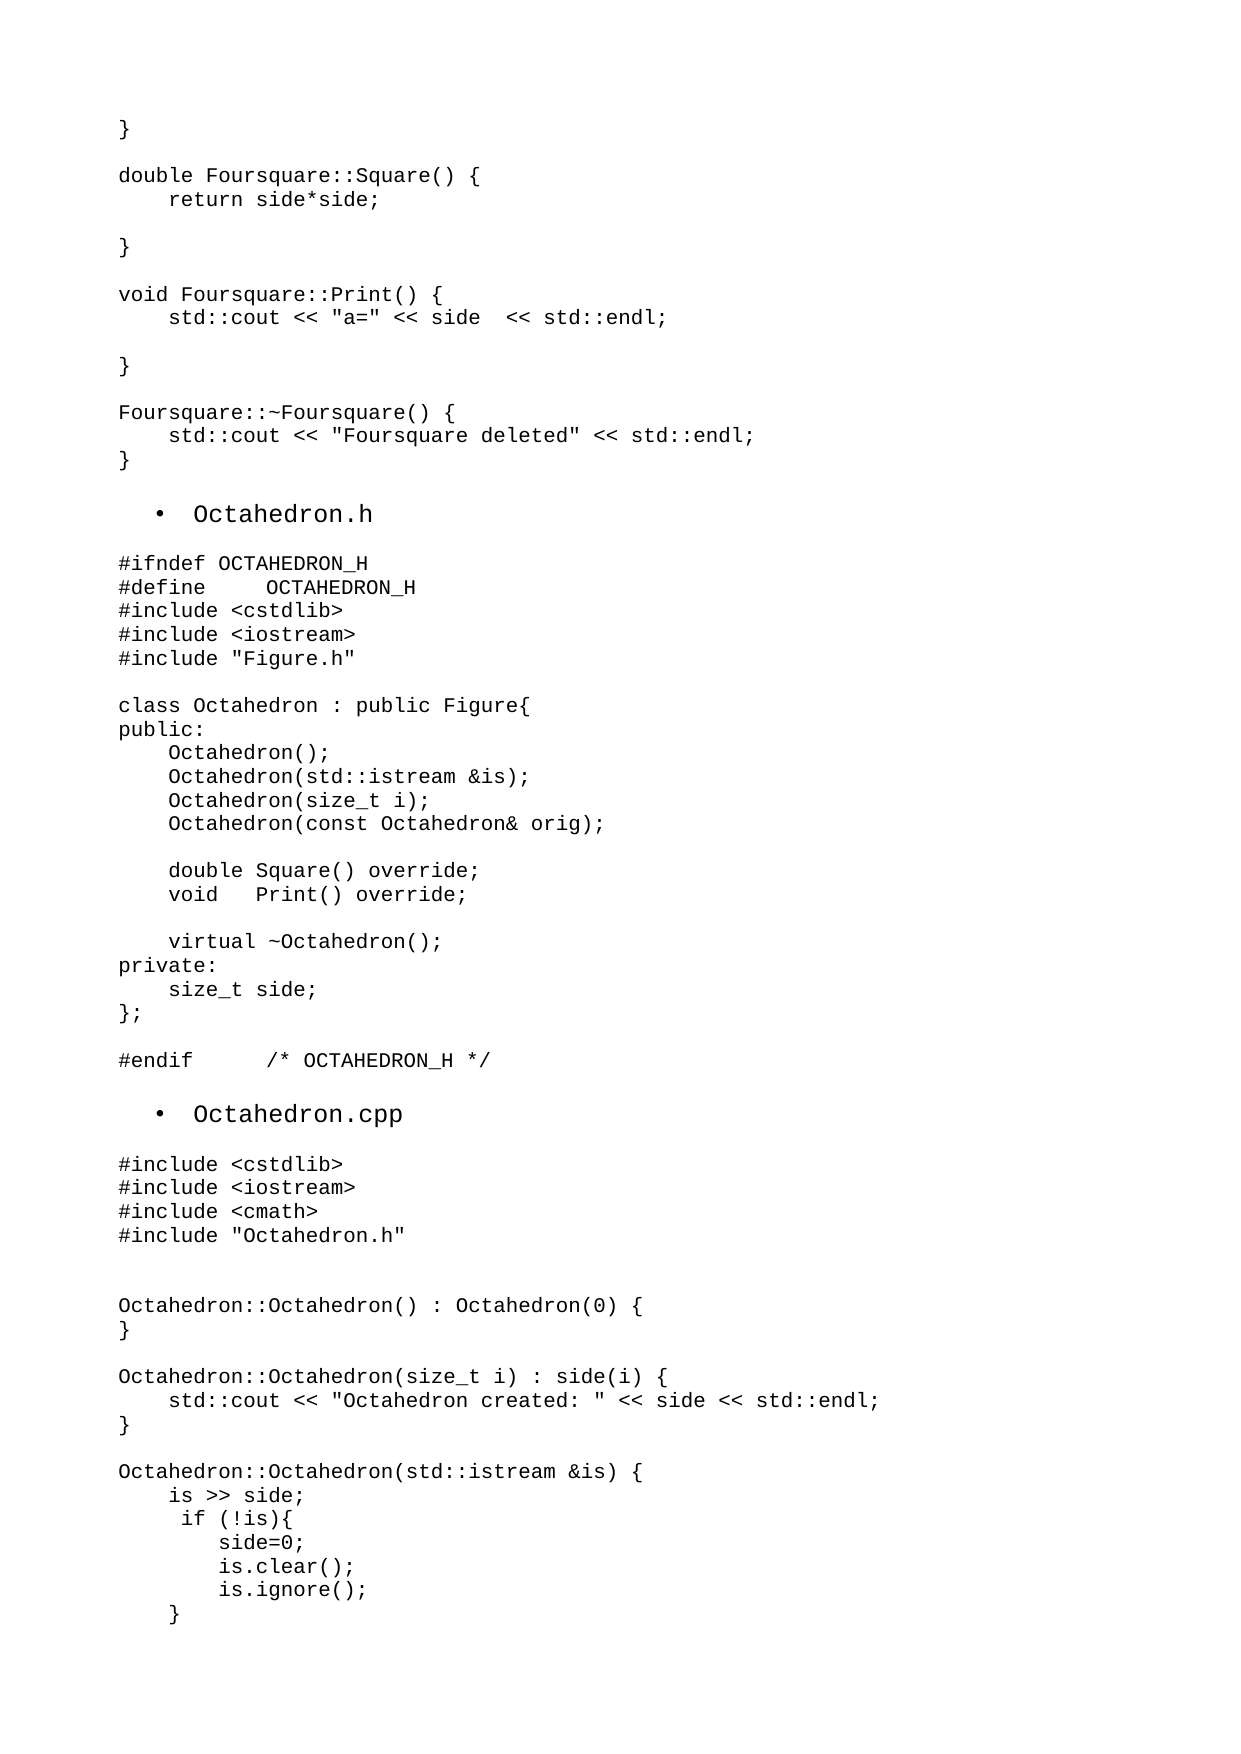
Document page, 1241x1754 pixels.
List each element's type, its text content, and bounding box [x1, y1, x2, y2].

text #include <cstdlib> [118, 600, 1122, 624]
text class Octahedron : public Figure{ [118, 695, 1122, 719]
text #include <cstdlib> [118, 1154, 1122, 1177]
text private: [118, 955, 1122, 979]
text return side*side; [118, 189, 1122, 213]
text } [118, 236, 1122, 260]
text std::cout << "Foursquare deleted" << std::endl; [118, 426, 1122, 449]
text Octahedron(std::istream &is); [118, 766, 1122, 789]
text #include "Figure.h" [118, 648, 1122, 671]
text } [118, 1414, 1122, 1437]
text is.clear(); [118, 1556, 1122, 1579]
text size_t side; [118, 979, 1122, 1002]
text is.ignore(); [118, 1579, 1122, 1603]
text double Square() override; [118, 861, 1122, 884]
text Octahedron::Octahedron() : Octahedron(0) { [118, 1296, 1122, 1319]
text } [118, 354, 1122, 378]
text } [118, 1319, 1122, 1343]
text Octahedron::Octahedron(size_t i) : side(i) { [118, 1366, 1122, 1390]
list Octahedron.cpp [156, 1102, 1122, 1130]
text void Foursquare::Print() { [118, 284, 1122, 307]
text std::cout << "a=" << side << std::endl; [118, 307, 1122, 331]
text #include "Octahedron.h" [118, 1224, 1122, 1248]
text virtual ~Octahedron(); [118, 931, 1122, 955]
text } [118, 449, 1122, 473]
text #include <iostream> [118, 1177, 1122, 1201]
text is >> side; [118, 1485, 1122, 1508]
text Foursquare::~Foursquare() { [118, 402, 1122, 426]
text side=0; [118, 1532, 1122, 1556]
text } [118, 118, 1122, 142]
text #ifndef OCTAHEDRON_H [118, 553, 1122, 577]
text Octahedron(size_t i); [118, 789, 1122, 813]
text Octahedron::Octahedron(std::istream &is) { [118, 1461, 1122, 1485]
text Octahedron(); [118, 742, 1122, 766]
text #include <cmath> [118, 1201, 1122, 1224]
text std::cout << "Octahedron created: " << side << std::endl; [118, 1390, 1122, 1414]
text double Foursquare::Square() { [118, 165, 1122, 189]
text #define OCTAHEDRON_H [118, 577, 1122, 600]
text } [118, 1603, 1122, 1627]
list Octahedron.h [156, 501, 1122, 529]
text #include <iostream> [118, 624, 1122, 648]
text Octahedron(const Octahedron& orig); [118, 813, 1122, 837]
text if (!is){ [118, 1508, 1122, 1532]
text }; [118, 1002, 1122, 1026]
text #endif /* OCTAHEDRON_H */ [118, 1050, 1122, 1073]
text public: [118, 719, 1122, 742]
text void Print() override; [118, 884, 1122, 908]
